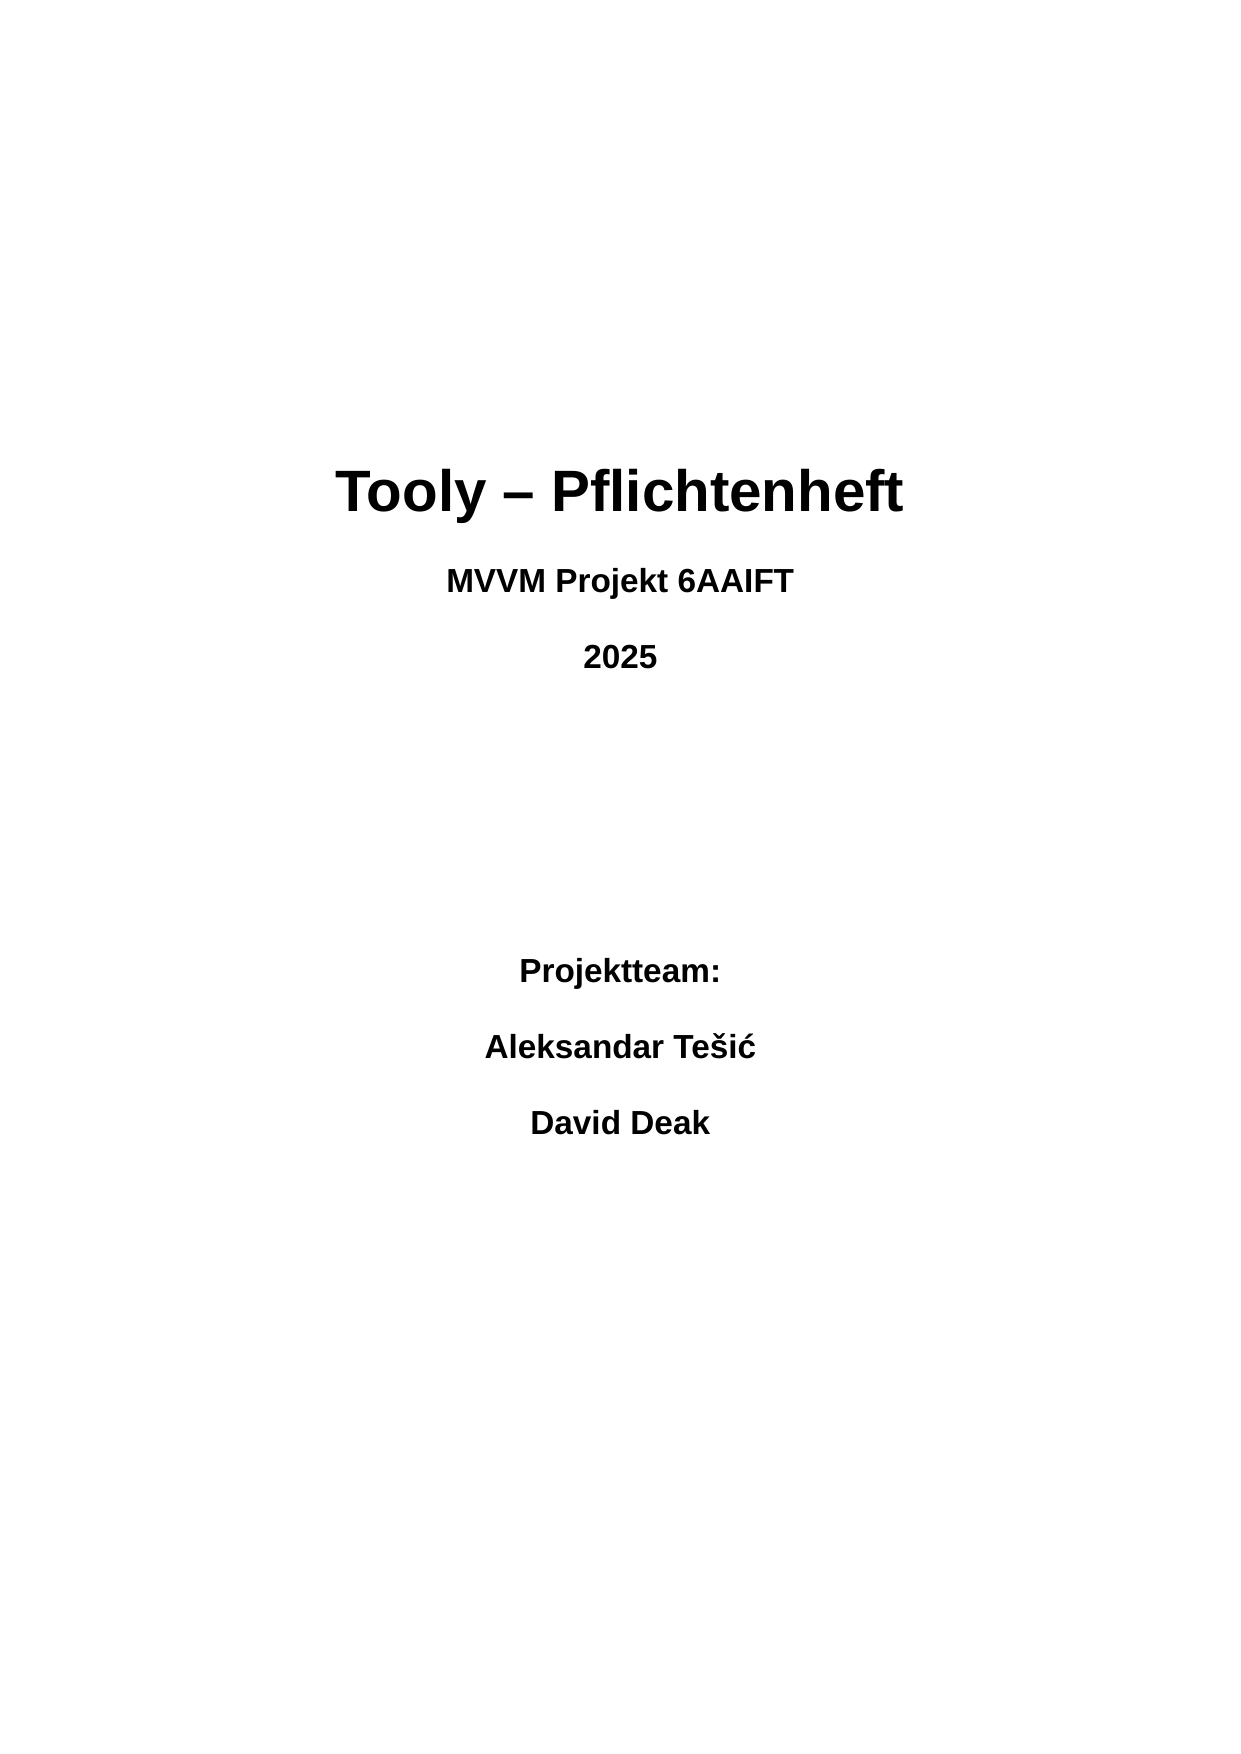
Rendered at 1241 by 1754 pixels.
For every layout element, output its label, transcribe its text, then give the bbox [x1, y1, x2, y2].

title Tooly – Pflichtenheft [118, 457, 1122, 524]
text Projektteam: [118, 951, 1122, 990]
text MVVM Projekt 6AAIFT [118, 561, 1122, 600]
text Aleksandar Tešić [118, 1027, 1122, 1066]
text 2025 [118, 637, 1122, 676]
text David Deak [118, 1103, 1122, 1142]
